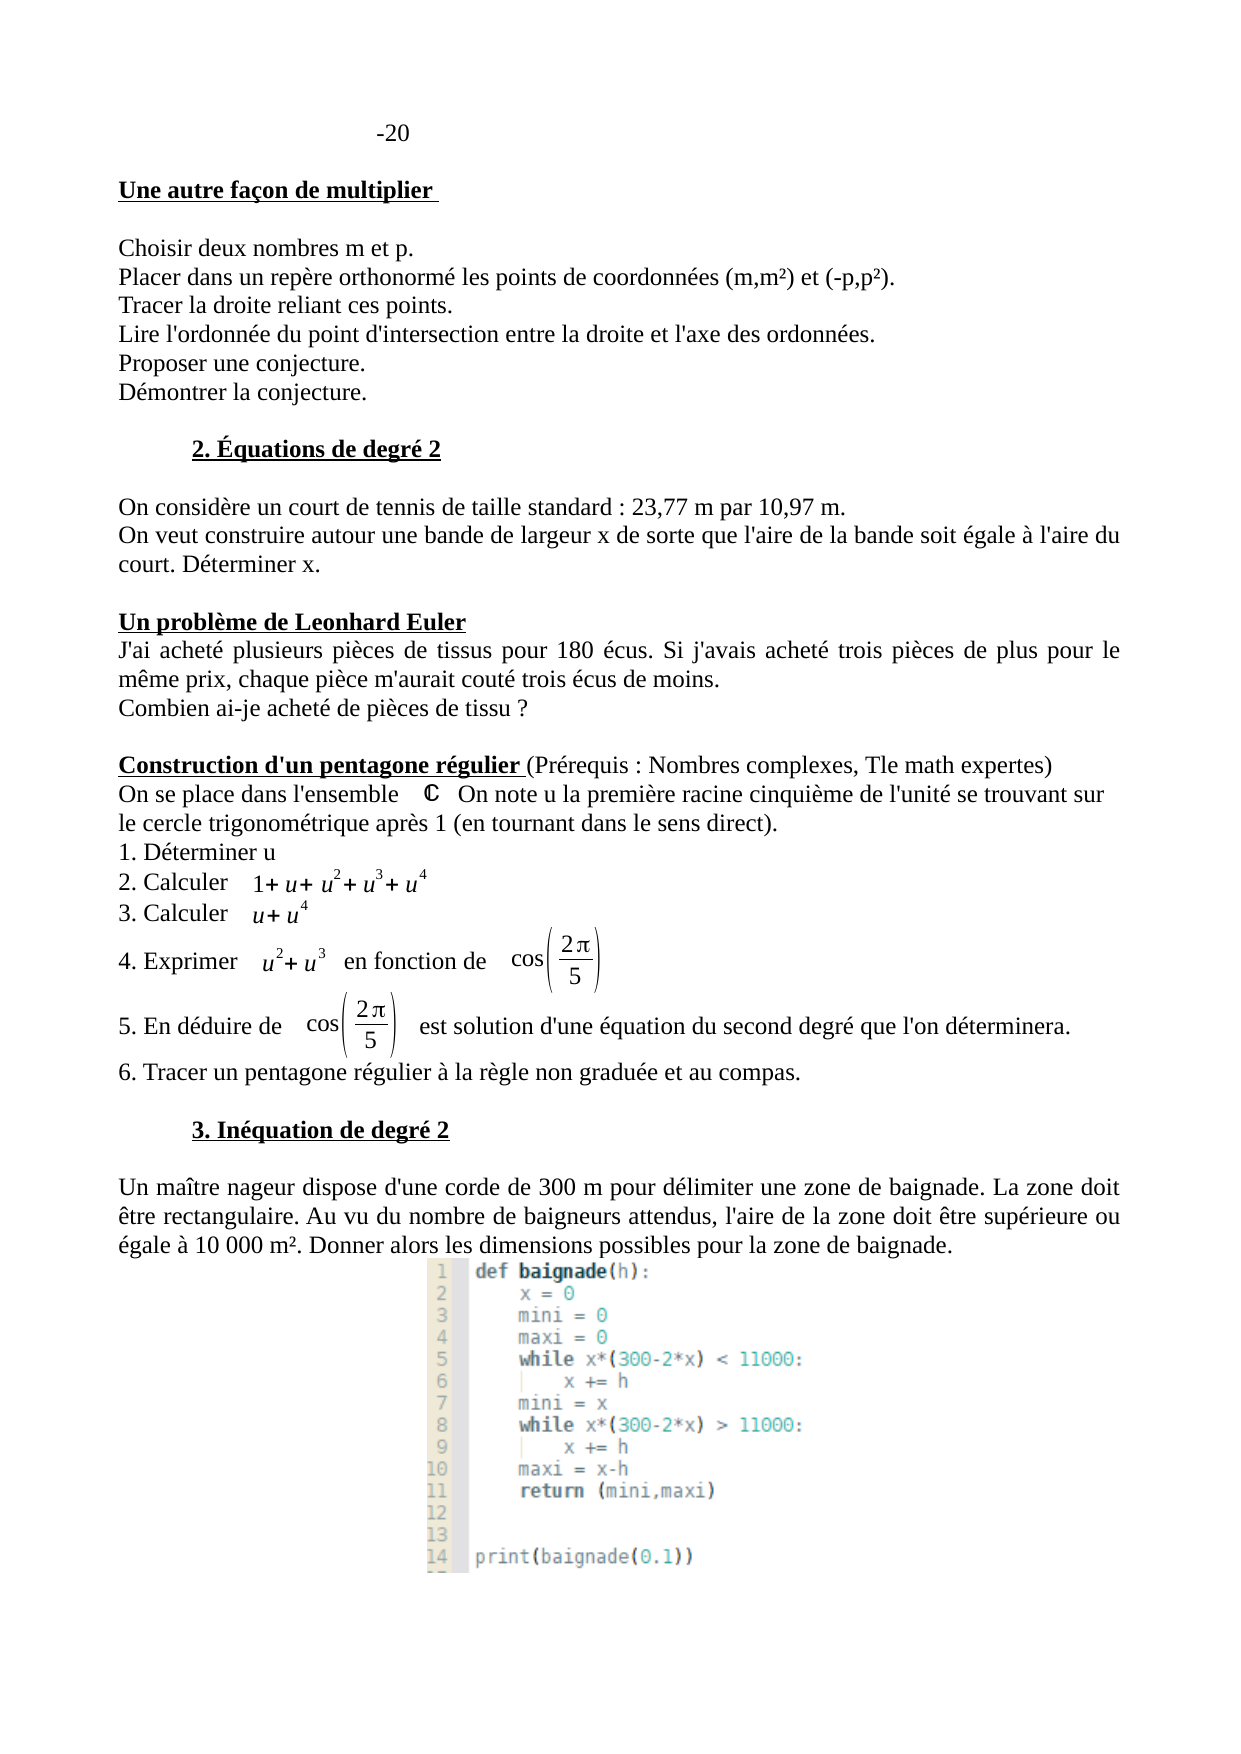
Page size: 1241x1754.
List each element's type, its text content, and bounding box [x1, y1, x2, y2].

text On considère un court de tennis de taille standard : 23,77 m par 10,97 m. [118, 492, 1122, 521]
text Tracer la droite reliant ces points. [118, 291, 1122, 319]
text 5. En déduire de est solution d'une équation du second degré que l'on déterminera. [118, 993, 1122, 1057]
text J'ai acheté plusieurs pièces de tissus pour 180 écus. Si j'avais acheté trois pièces de plus pour le même prix, chaque pièce m'aurait couté trois écus de moins. [118, 636, 1122, 693]
text Proposer une conjecture. [118, 348, 1122, 377]
text 2. Calculer [118, 866, 1122, 897]
text 1. Déterminer u [118, 837, 1122, 866]
text Construction d'un pentagone régulier (Prérequis : Nombres complexes, Tle math expertes) [118, 751, 1122, 779]
text On veut construire autour une bande de largeur x de sorte que l'aire de la bande soit égale à l'aire du court. Déterminer x. [118, 521, 1122, 578]
text Démontrer la conjecture. [118, 377, 1122, 406]
text On se place dans l'ensemble On note u la première racine cinquième de l'unité se trouvant sur le cercle trigonométrique après 1 (en tournant dans le sens direct). [118, 779, 1122, 837]
text Un problème de Leonhard Euler [118, 607, 1122, 636]
text 2. Équations de degré 2 [118, 434, 1122, 463]
text 6. Tracer un pentagone régulier à la règle non graduée et au compas. [118, 1057, 1122, 1086]
text 3. Inéquation de degré 2 [118, 1115, 1122, 1144]
text -20 [118, 118, 1122, 147]
text 3. Calculer [118, 897, 1122, 928]
text Choisir deux nombres m et p. [118, 233, 1122, 262]
text Une autre façon de multiplier [118, 176, 1122, 204]
text Combien ai-je acheté de pièces de tissu ? [118, 693, 1122, 722]
text Lire l'ordonnée du point d'intersection entre la droite et l'axe des ordonnées. [118, 319, 1122, 348]
text Un maître nageur dispose d'une corde de 300 m pour délimiter une zone de baignade. La zone doit être rectangulaire. Au vu du nombre de baigneurs attendus, l'aire de la zone doit être supérieure ou égale à 10 000 m². Donner alors les dimensions possibles pour la zone de baignade. [118, 1172, 1122, 1259]
text 4. Exprimer en fonction de [118, 928, 1122, 993]
text Placer dans un repère orthonormé les points de coordonnées (m,m²) et (-p,p²). [118, 262, 1122, 291]
picture [427, 1258, 813, 1573]
